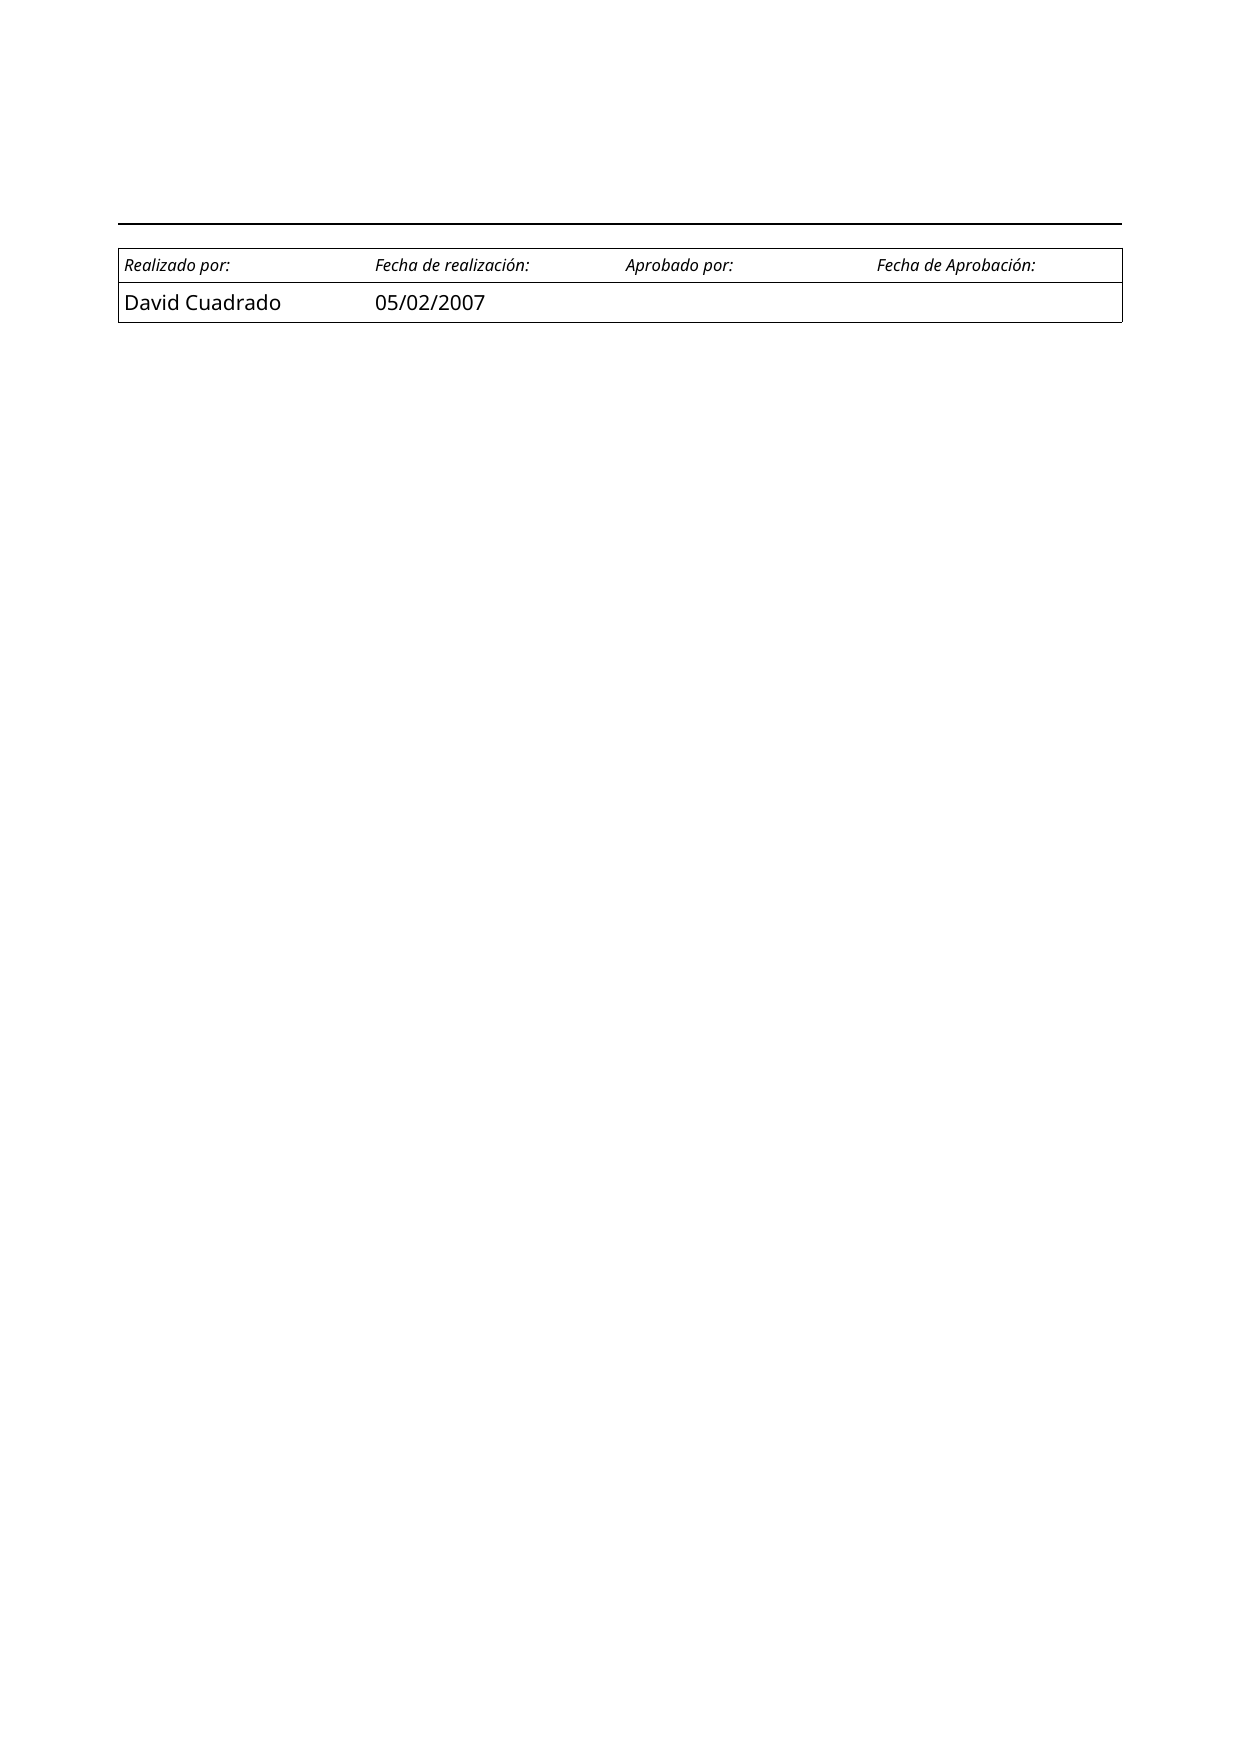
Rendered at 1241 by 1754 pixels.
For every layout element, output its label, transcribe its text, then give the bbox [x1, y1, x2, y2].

table_header Realizado por: [119, 249, 369, 282]
table_header Fecha de Aprobación: [871, 249, 1122, 282]
table_cell [620, 283, 871, 322]
table_cell David Cuadrado [119, 283, 369, 322]
table_cell [871, 283, 1122, 322]
table_cell 05/02/2007 [369, 283, 620, 322]
table_header Fecha de realización: [369, 249, 620, 282]
table_header Aprobado por: [620, 249, 871, 282]
